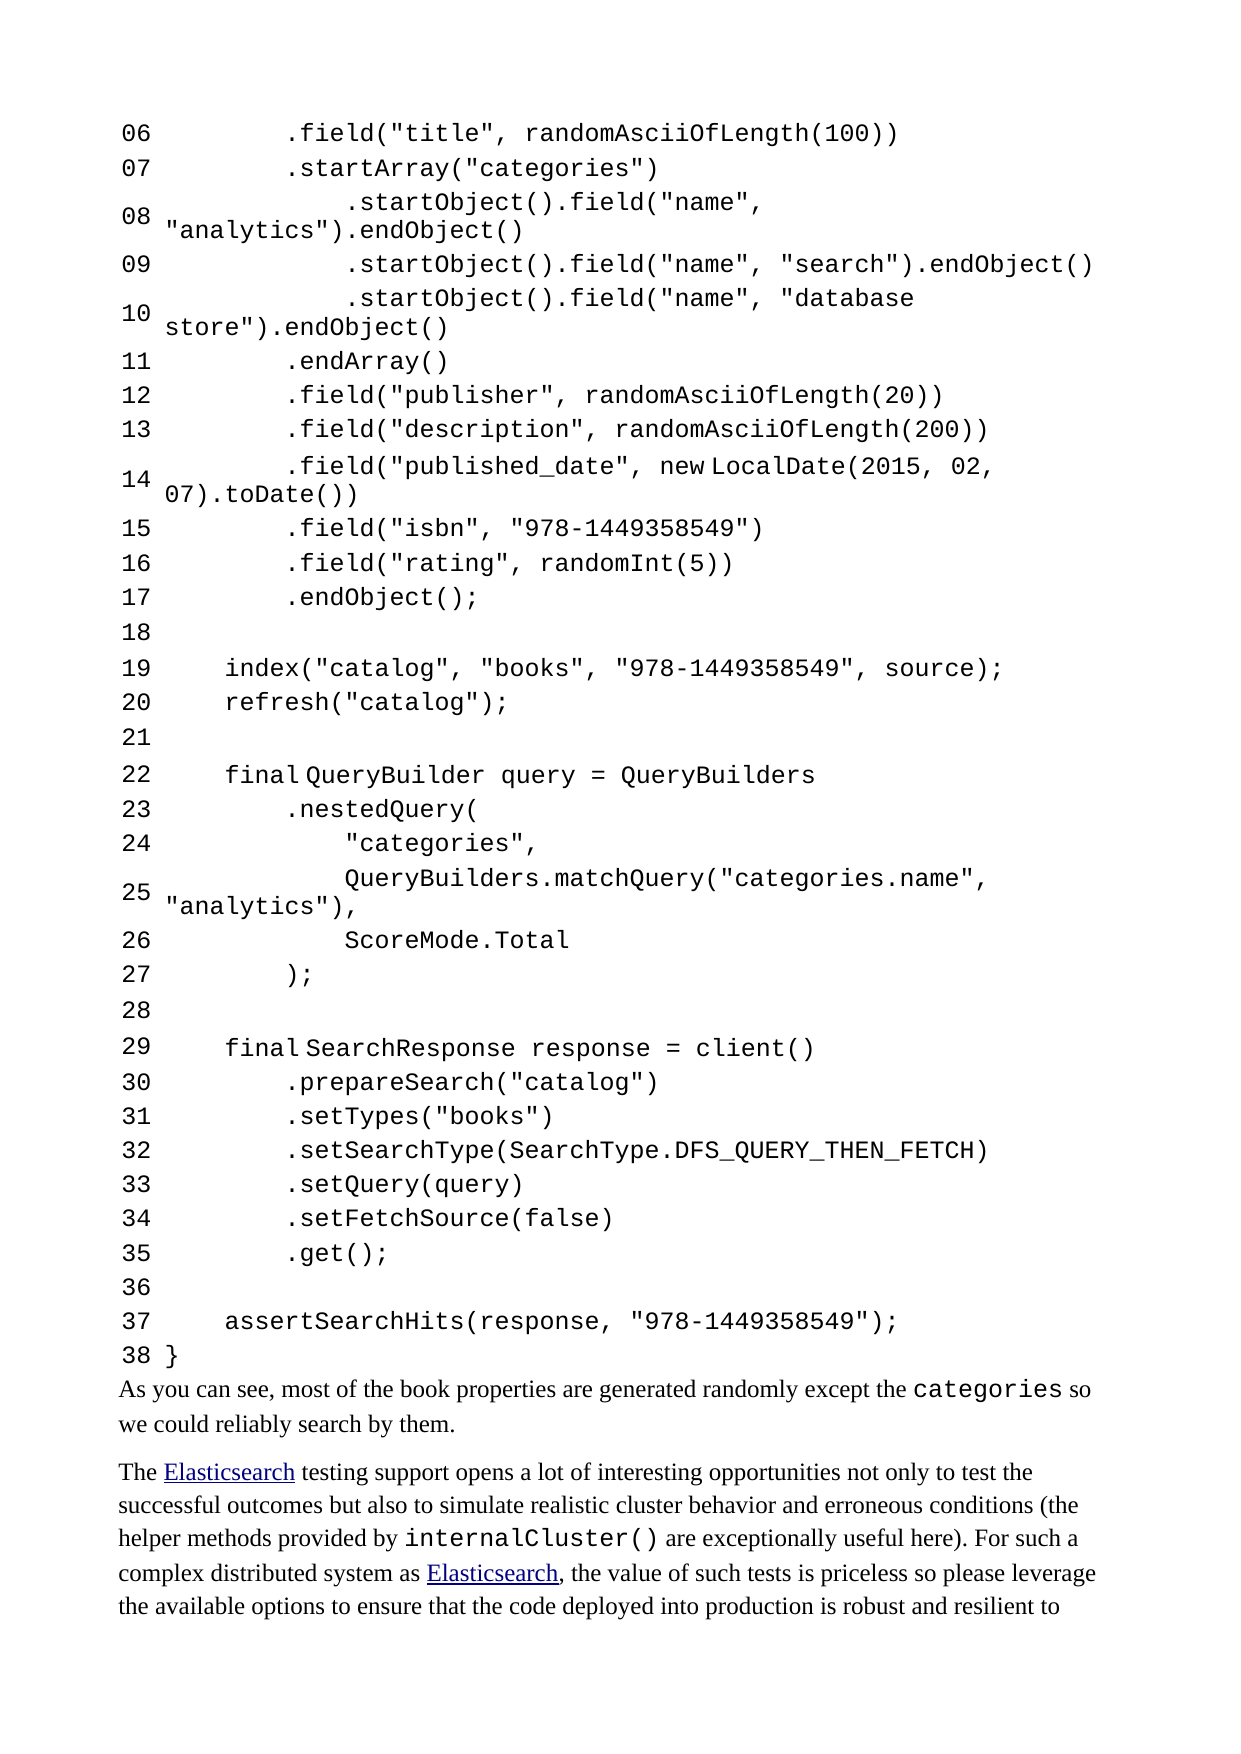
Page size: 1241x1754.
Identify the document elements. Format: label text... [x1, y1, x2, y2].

table_header .field("isbn", "978-1449358549") [161, 513, 788, 547]
table_header 37 [118, 1306, 161, 1340]
table_header 28 [118, 993, 161, 1030]
table_header 19 [118, 652, 161, 686]
table_header .prepareSearch("catalog") [161, 1066, 680, 1101]
table_header .endArray() [161, 346, 469, 380]
table_header ScoreMode.Total [161, 925, 590, 959]
table_header 29 [118, 1030, 161, 1066]
table_header .setSearchType(SearchType.DFS_QUERY_THEN_FETCH) [161, 1135, 1014, 1169]
table_header .get(); [161, 1237, 409, 1271]
table_header 14 [118, 448, 161, 513]
table_header .nestedQuery( [161, 794, 499, 828]
table_header final SearchResponse response = client() [161, 1030, 835, 1066]
table_header assertSearchHits(response, "978-1449358549"); [161, 1306, 1029, 1340]
table_header 30 [118, 1066, 161, 1101]
table_header 18 [118, 616, 161, 652]
table_header [161, 1271, 181, 1306]
table_header 26 [118, 925, 161, 959]
table_header 31 [118, 1101, 161, 1135]
table_header [161, 993, 306, 1030]
table_header index("catalog", "books", "978-1449358549", source); [161, 652, 1027, 686]
table_header 10 [118, 283, 161, 346]
table_header 12 [118, 380, 161, 414]
table_header 06 [118, 118, 161, 152]
table_header 20 [118, 686, 161, 721]
table_header "categories", [161, 828, 576, 862]
table_header 33 [118, 1169, 161, 1203]
table_header .field("title", randomAsciiOfLength(100)) [161, 118, 923, 152]
text The Elasticsearch testing support opens a lot of interesting opportunities not only to test the successful outcomes but also to simulate realistic cluster behavior and erroneous conditions (the helper methods provided by internalCluster() are exceptionally useful here). For such a complex distributed system as Elasticsearch, the value of such tests is priceless so please leverage the available options to ensure that the code deployed into production is robust and resilient to [118, 1457, 1122, 1620]
table_header 25 [118, 862, 161, 925]
table_header .field("publisher", randomAsciiOfLength(20)) [161, 380, 968, 414]
table_header 08 [118, 186, 161, 249]
table_header 34 [118, 1203, 161, 1237]
table_header 27 [118, 959, 161, 993]
table_header 22 [118, 757, 161, 794]
table_header ); [161, 959, 333, 993]
table_header .startObject().field("name", "database store").endObject() [161, 283, 1122, 346]
table_header QueryBuilders.matchQuery("categories.name", "analytics"), [161, 862, 1122, 925]
table_header 35 [118, 1237, 161, 1271]
table_header } [161, 1340, 193, 1374]
table_header [161, 721, 306, 757]
table_header .field("rating", randomInt(5)) [161, 547, 758, 581]
text As you can see, most of the book properties are generated randomly except the categories so we could reliably search by them. [118, 1374, 1122, 1438]
table_header 16 [118, 547, 161, 581]
table_header 09 [118, 249, 161, 283]
table_header .startArray("categories") [161, 152, 680, 186]
table_header final QueryBuilder query = QueryBuilders [161, 757, 834, 794]
table_header refresh("catalog"); [161, 686, 527, 721]
table_header 23 [118, 794, 161, 828]
table_header .endObject(); [161, 581, 499, 616]
table_header 15 [118, 513, 161, 547]
table_header .field("published_date", new LocalDate(2015, 02, 07).toDate()) [161, 448, 1122, 513]
table_header [161, 616, 306, 652]
table_header .field("description", randomAsciiOfLength(200)) [161, 414, 1013, 448]
table_header .startObject().field("name", "analytics").endObject() [161, 186, 1122, 249]
table_header .setQuery(query) [161, 1169, 545, 1203]
table_header 24 [118, 828, 161, 862]
table_header 07 [118, 152, 161, 186]
table_header 38 [118, 1340, 161, 1374]
table_header .setTypes("books") [161, 1101, 575, 1135]
table_header .setFetchSource(false) [161, 1203, 635, 1237]
table_header 17 [118, 581, 161, 616]
table_header 36 [118, 1271, 161, 1306]
table_header 13 [118, 414, 161, 448]
table_header 21 [118, 721, 161, 757]
table_header 11 [118, 346, 161, 380]
table_header 32 [118, 1135, 161, 1169]
table_header .startObject().field("name", "search").endObject() [161, 249, 1122, 283]
